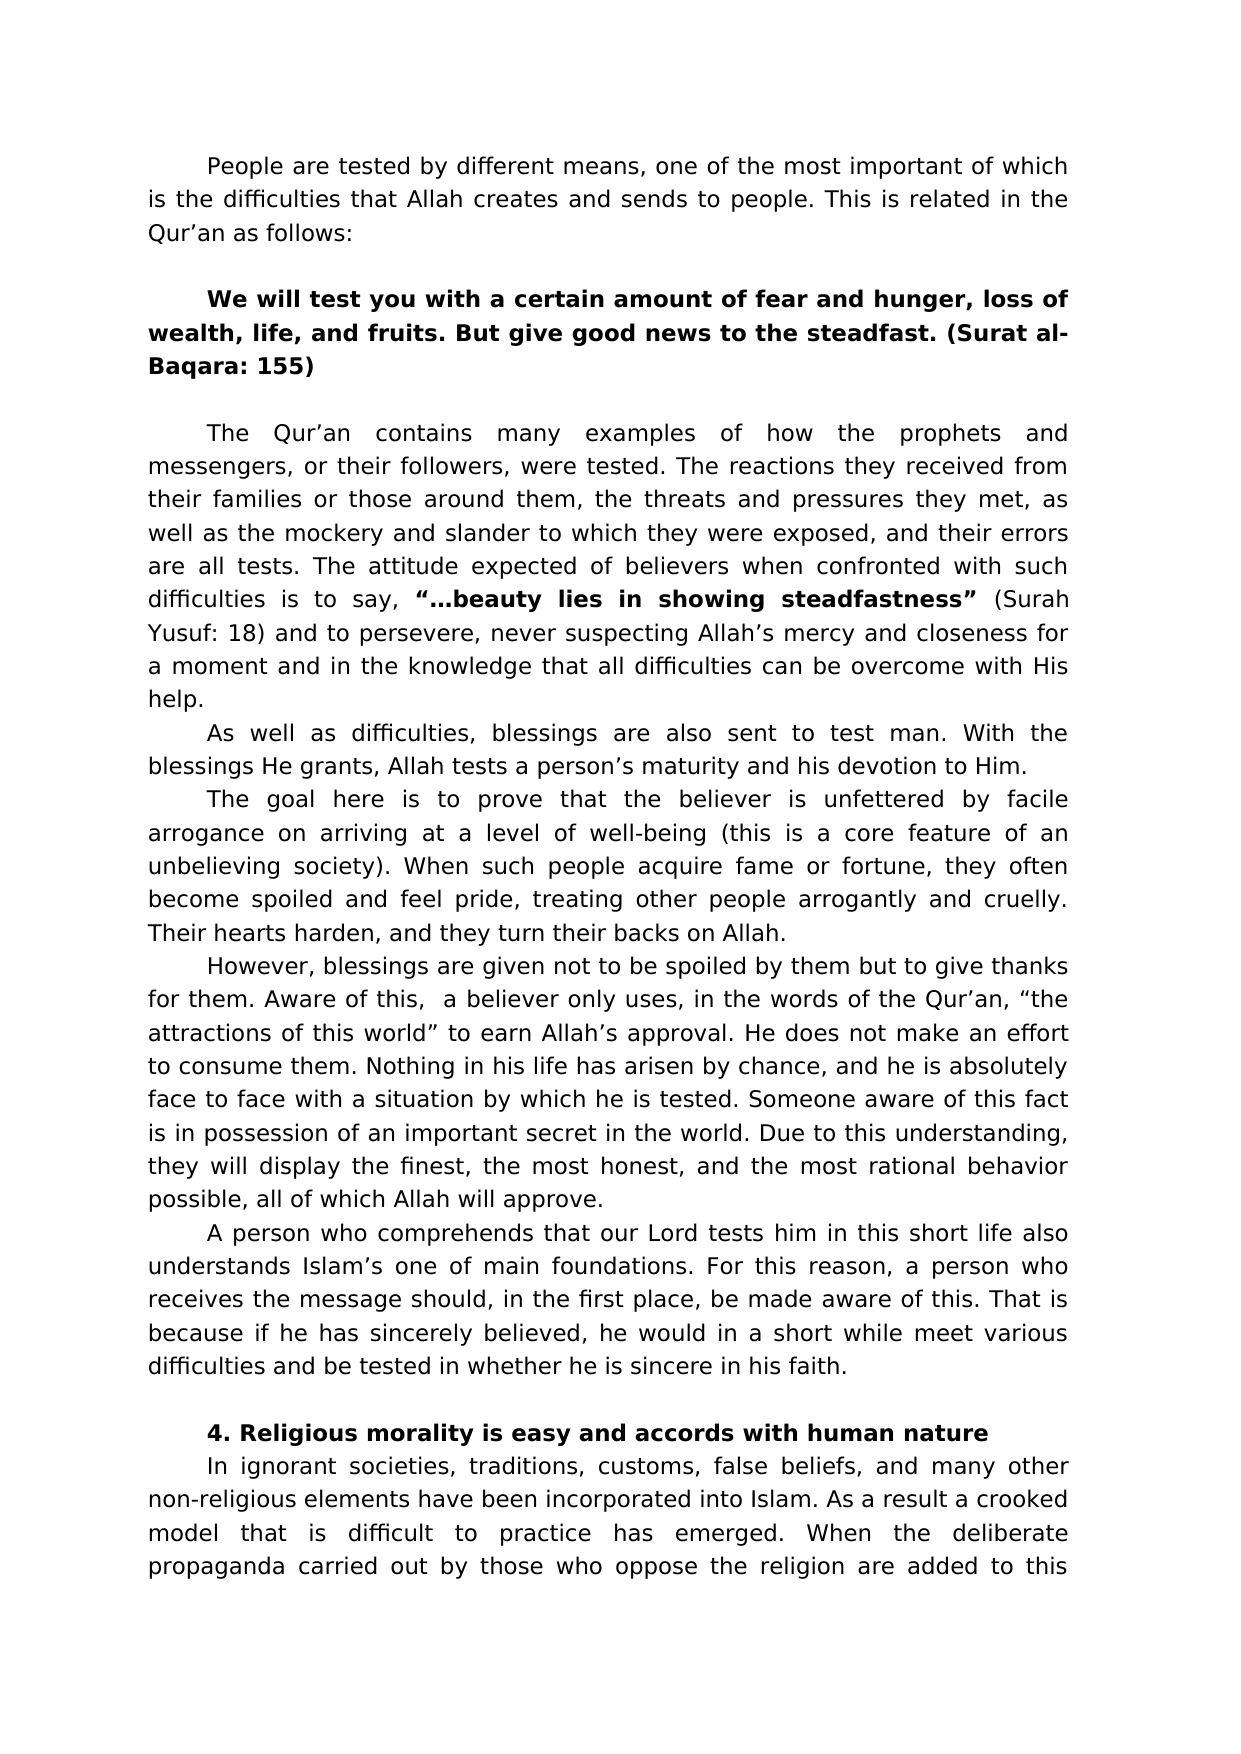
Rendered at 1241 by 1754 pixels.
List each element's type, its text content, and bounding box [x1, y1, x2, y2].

text A person who comprehends that our Lord tests him in this short life also understands Islam’s one of main foundations. For this reason, a person who receives the message should, in the first place, be made aware of this. That is because if he has sincerely believed, he would in a short while meet various difficulties and be tested in whether he is sincere in his faith. [148, 1214, 1070, 1381]
text In ignorant societies, traditions, customs, false beliefs, and many other non-religious elements have been incorporated into Islam. As a result a crooked model that is difficult to practice has emerged. When the deliberate propaganda carried out by those who oppose the religion are added to this [148, 1448, 1070, 1581]
text The Qur’an contains many examples of how the prophets and messengers, or their followers, were tested. The reactions they received from their families or those around them, the threats and pressures they met, as well as the mockery and slander to which they were exposed, and their errors are all tests. The attitude expected of believers when confronted with such difficulties is to say, “…beauty lies in showing steadfastness” (Surah Yusuf: 18) and to persevere, never suspecting Allah’s mercy and closeness for a moment and in the knowledge that all difficulties can be overcome with His help. [148, 414, 1070, 714]
text The goal here is to prove that the believer is unfettered by facile arrogance on arriving at a level of well-being (this is a core feature of an unbelieving society). When such people acquire fame or fortune, they often become spoiled and feel pride, treating other people arrogantly and cruelly. Their hearts harden, and they turn their backs on Allah. [148, 781, 1070, 948]
text However, blessings are given not to be spoiled by them but to give thanks for them. Aware of this, a believer only uses, in the words of the Qur’an, “the attractions of this world” to earn Allah’s approval. He does not make an effort to consume them. Nothing in his life has arisen by chance, and he is absolutely face to face with a situation by which he is tested. Someone aware of this fact is in possession of an important secret in the world. Due to this understanding, they will display the finest, the most honest, and the most rational behavior possible, all of which Allah will approve. [148, 948, 1070, 1214]
text We will test you with a certain amount of fear and hunger, loss of wealth, life, and fruits. But give good news to the steadfast. (Surat al-Baqara: 155) [148, 281, 1070, 381]
text People are tested by different means, one of the most important of which is the difficulties that Allah creates and sends to people. This is related in the Qur’an as follows: [148, 148, 1070, 248]
text As well as difficulties, blessings are also sent to test man. With the blessings He grants, Allah tests a person’s maturity and his devotion to Him. [148, 714, 1070, 781]
text 4. Religious morality is easy and accords with human nature [148, 1414, 1070, 1448]
